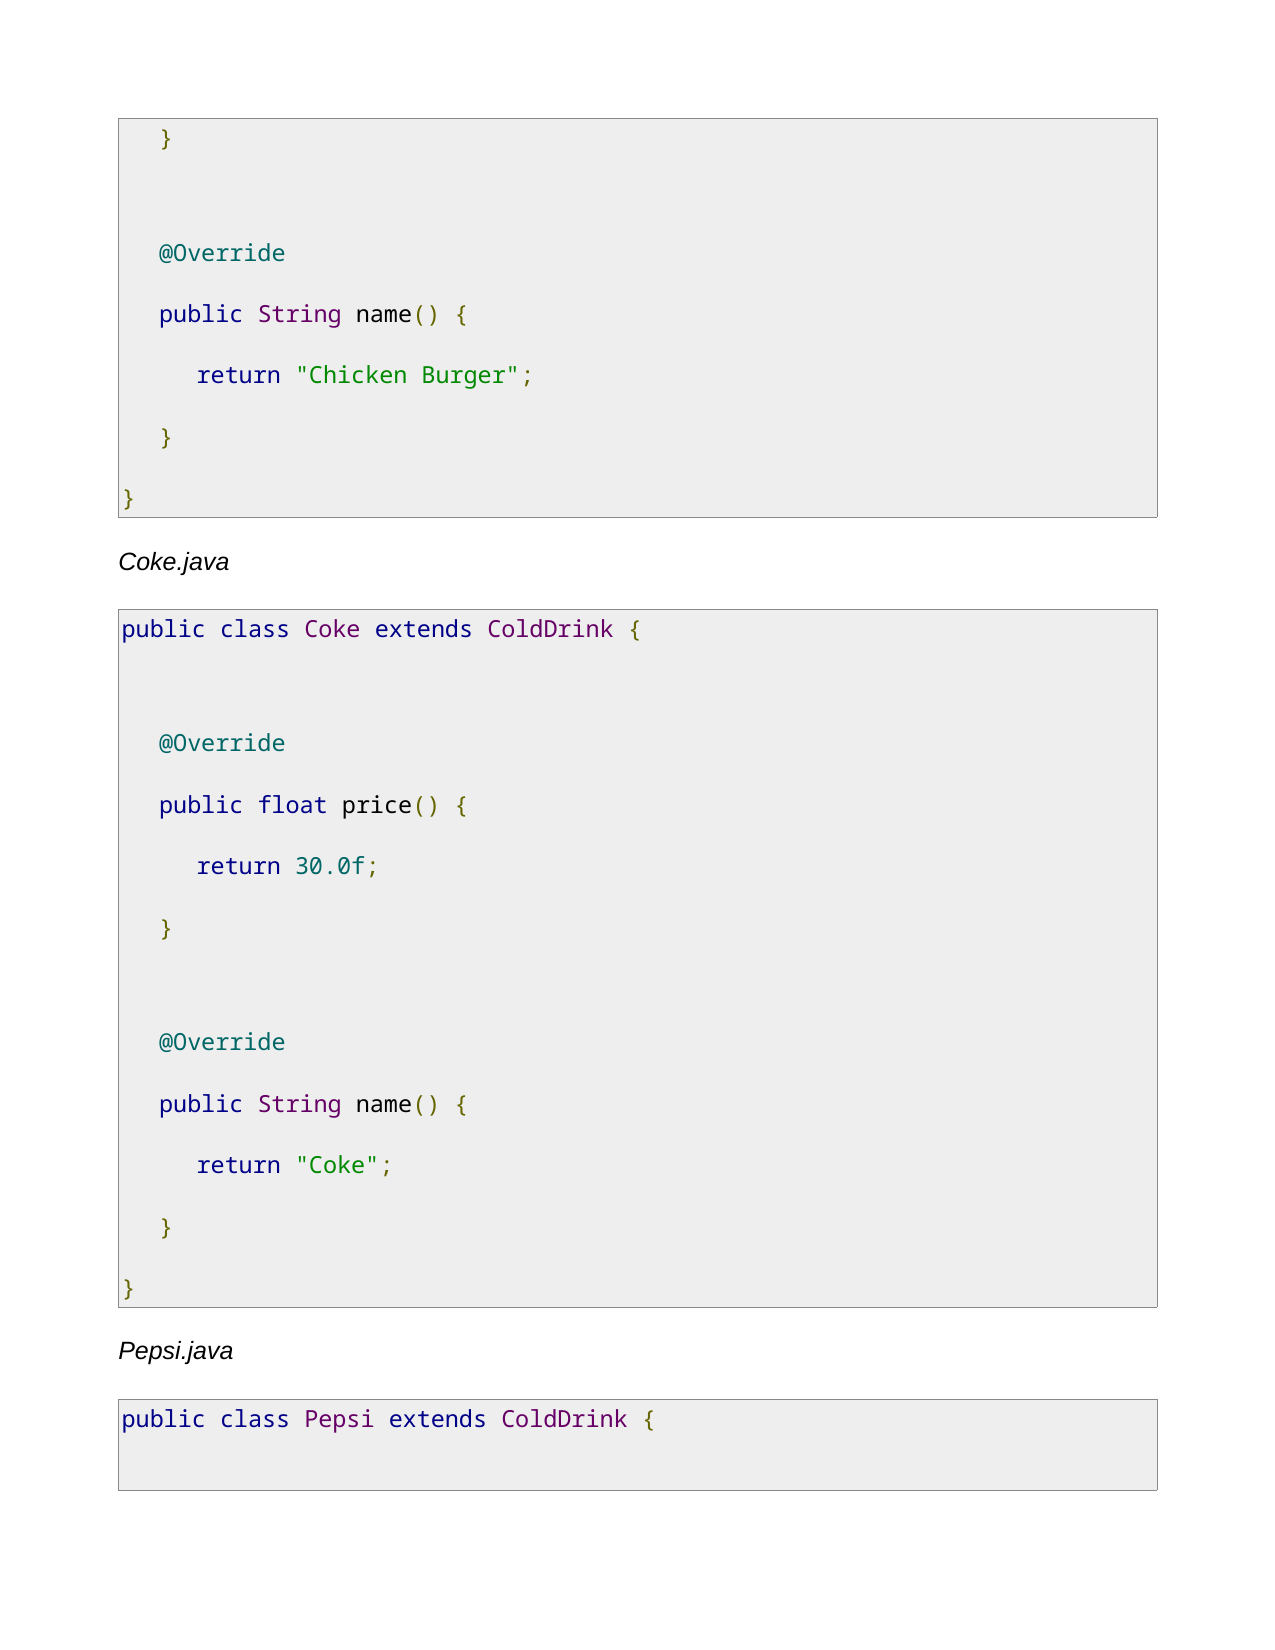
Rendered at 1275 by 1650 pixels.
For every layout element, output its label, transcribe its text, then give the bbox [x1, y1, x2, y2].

text public float price() { [119, 785, 1157, 820]
text public String name() { [119, 1084, 1157, 1119]
text Pepsi.java [118, 1336, 1157, 1365]
text return 30.0f; [119, 846, 1157, 882]
text return "Chicken Burger"; [119, 356, 1157, 391]
text @Override [119, 723, 1157, 759]
text } [119, 908, 1157, 943]
text public String name() { [119, 294, 1157, 329]
text } [119, 1207, 1157, 1242]
text } [119, 478, 1157, 517]
text Coke.java [118, 546, 1157, 575]
text } [119, 417, 1157, 452]
text return "Coke"; [119, 1145, 1157, 1181]
text } [119, 119, 1157, 153]
text public class Pepsi extends ColdDrink { [119, 1400, 1157, 1434]
text public class Coke extends ColdDrink { [119, 610, 1157, 644]
text @Override [119, 1022, 1157, 1058]
text @Override [119, 233, 1157, 268]
text } [119, 1268, 1157, 1307]
